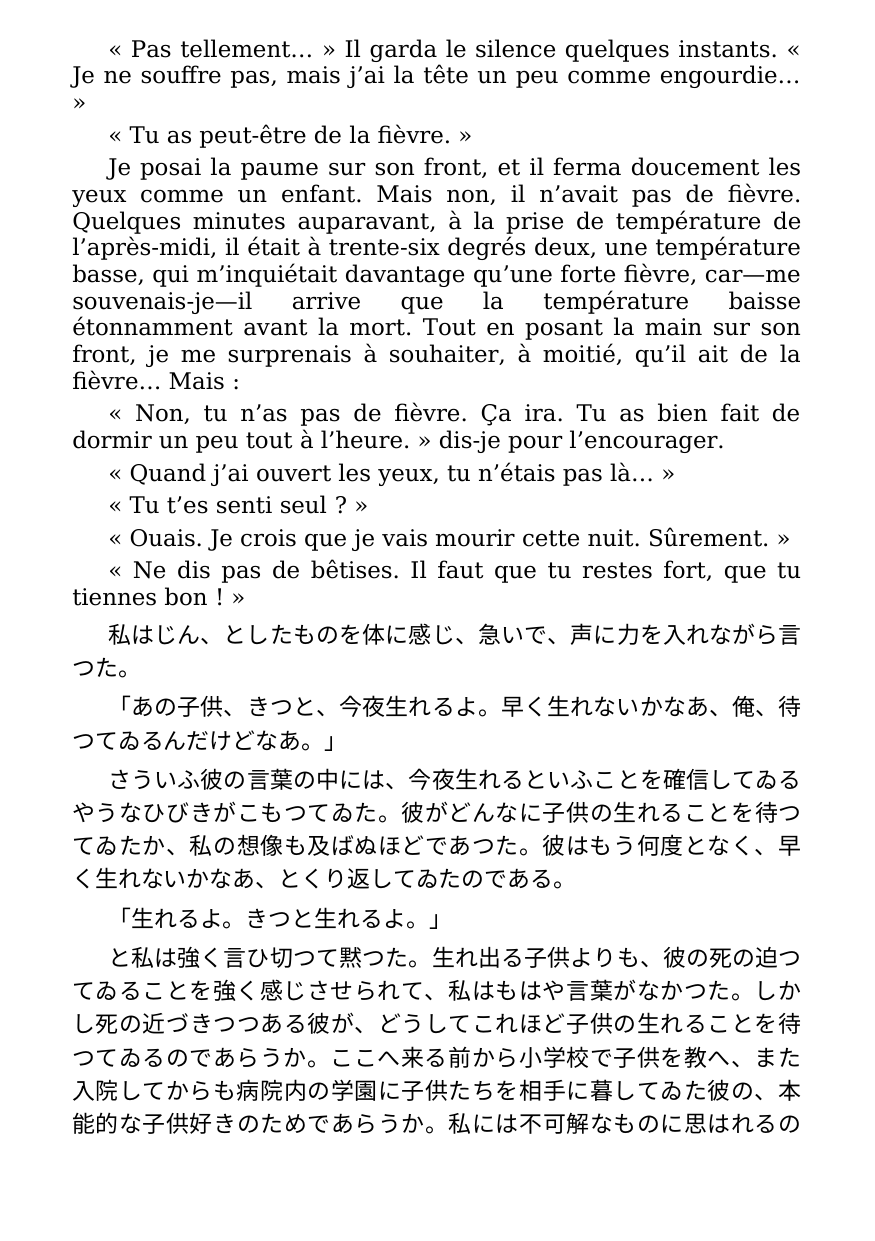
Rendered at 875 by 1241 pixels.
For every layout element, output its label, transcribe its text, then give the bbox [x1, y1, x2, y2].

text 「生れるよ。きつと生れるよ。」 [72, 901, 802, 934]
text と私は強く言ひ切つて黙つた。生れ出る子供よりも、彼の死の迫つてゐることを強く感じさせられて、私はもはや言葉がなかつた。しかし死の近づきつつある彼が、どうしてこれほど子供の生れることを待つてゐるのであらうか。ここへ来る前から小学校で子供を教へ、また入院してからも病院内の学園に子供たちを相手に暮してゐた彼の、本能的な子供好きのためであらうか。私には不可解なものに思はれるの [72, 940, 802, 1139]
text « Quand j’ai ouvert les yeux, tu n’étais pas là… » [72, 460, 802, 486]
text « Ne dis pas de bêtises. Il faut que tu restes fort, que tu tiennes bon ! » [72, 558, 802, 611]
text « Pas tellement… » Il garda le silence quelques instants. « Je ne souffre pas, mais j’ai la tête un peu comme engourdie… » [72, 36, 802, 116]
text Je posai la paume sur son front, et il ferma doucement les yeux comme un enfant. Mais non, il n’avait pas de fièvre. Quelques minutes auparavant, à la prise de température de l’après-midi, il était à trente-six degrés deux, une température basse, qui m’inquiétait davantage qu’une forte fièvre, car—me souvenais-je—il arrive que la température baisse étonnamment avant la mort. Tout en posant la main sur son front, je me surprenais à souhaiter, à moitié, qu’il ait de la fièvre… Mais : [72, 154, 802, 394]
text 私はじん、としたものを体に感じ、急いで、声に力を入れながら言つた。 [72, 617, 802, 683]
text さういふ彼の言葉の中には、今夜生れるといふことを確信してゐるやうなひびきがこもつてゐた。彼がどんなに子供の生れることを待つてゐたか、私の想像も及ばぬほどであつた。彼はもう何度となく、早く生れないかなあ、とくり返してゐたのである。 [72, 762, 802, 894]
text « Tu t’es senti seul ? » [72, 492, 802, 519]
text 「あの子供、きつと、今夜生れるよ。早く生れないかなあ、俺、待つてゐるんだけどなあ。」 [72, 689, 802, 756]
text « Ouais. Je crois que je vais mourir cette nuit. Sûrement. » [72, 525, 802, 552]
text « Tu as peut-être de la fièvre. » [72, 122, 802, 149]
text « Non, tu n’as pas de fièvre. Ça ira. Tu as bien fait de dormir un peu tout à l’heure. » dis-je pour l’encourager. [72, 401, 802, 454]
